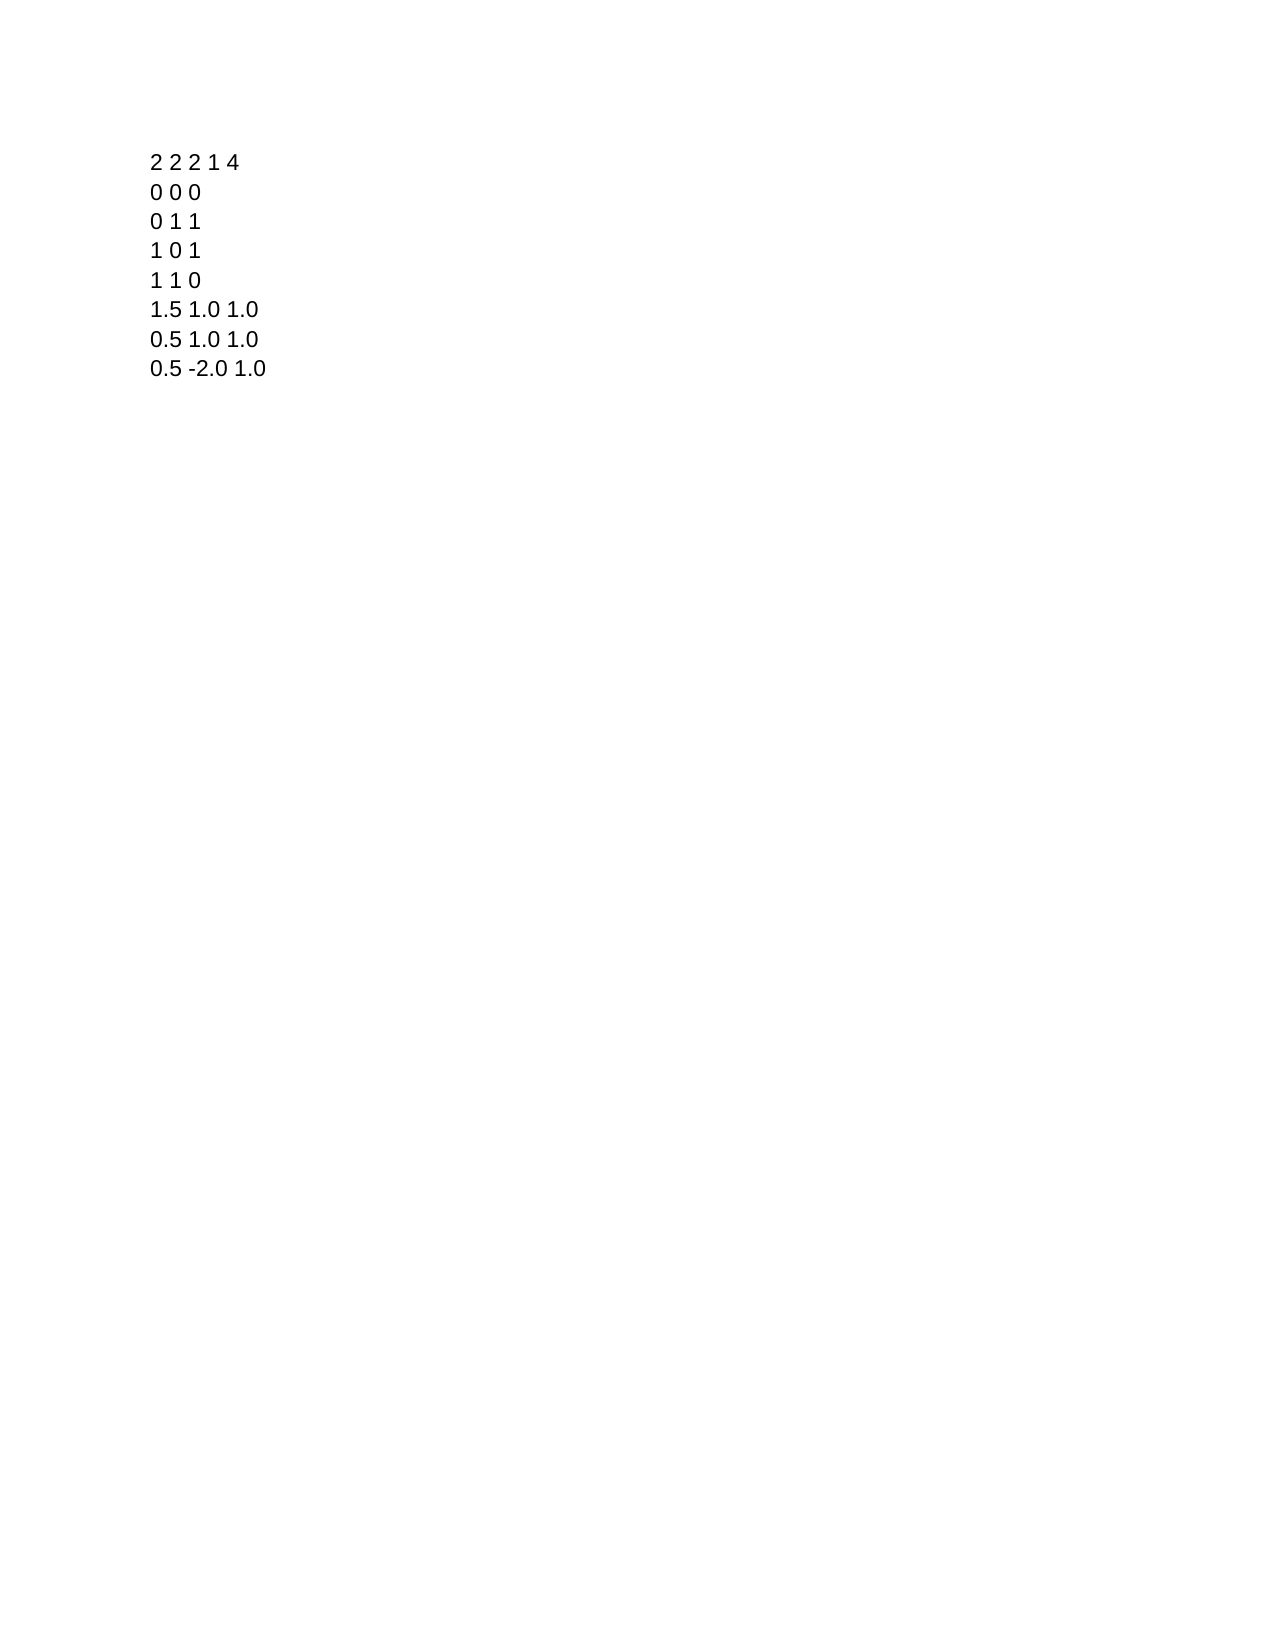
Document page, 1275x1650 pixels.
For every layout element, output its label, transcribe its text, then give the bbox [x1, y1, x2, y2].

text 1 0 1 [150, 238, 1125, 264]
text 0.5 -2.0 1.0 [150, 356, 1125, 381]
text 0 1 1 [150, 209, 1125, 234]
text 1.5 1.0 1.0 [150, 297, 1125, 322]
text 0.5 1.0 1.0 [150, 326, 1125, 352]
text 1 1 0 [150, 267, 1125, 293]
text 0 0 0 [150, 179, 1125, 205]
text 2 2 2 1 4 [150, 150, 1125, 176]
